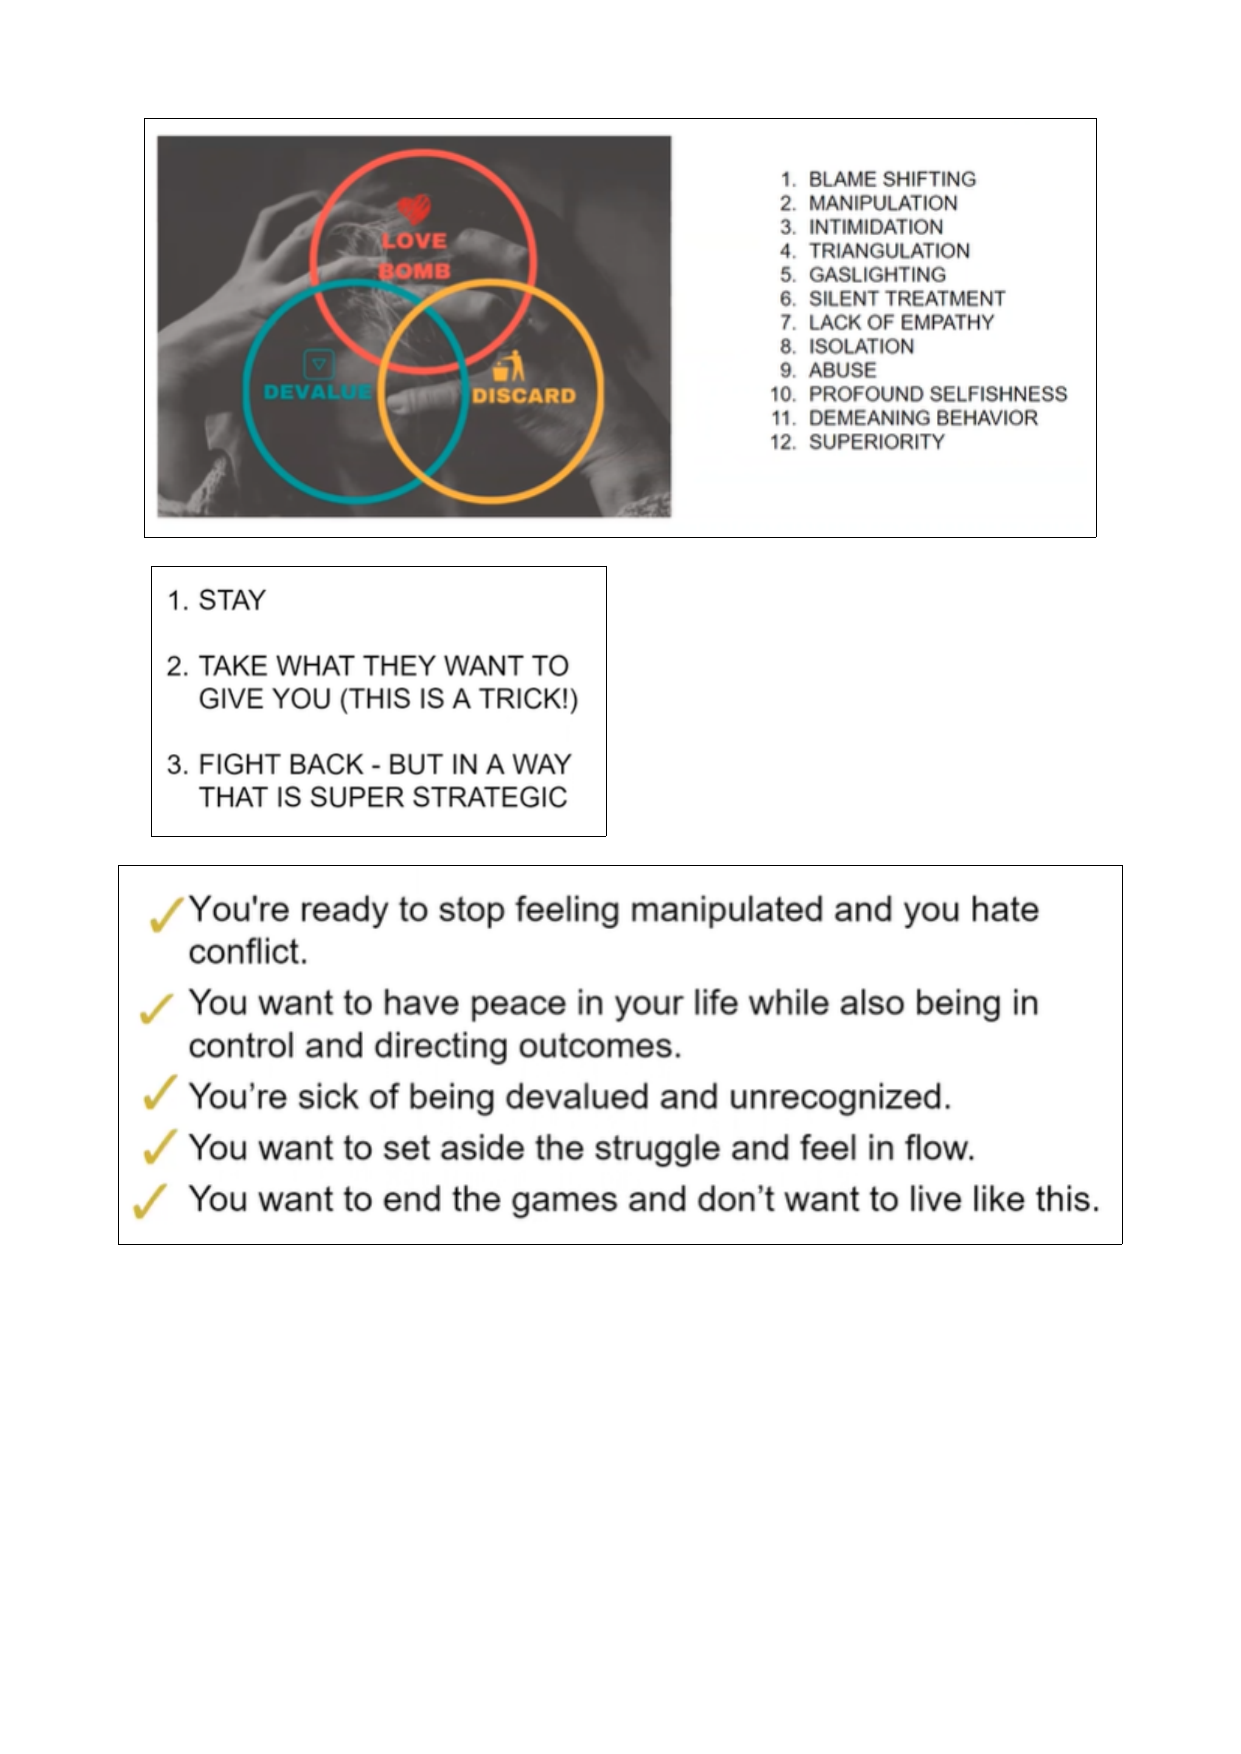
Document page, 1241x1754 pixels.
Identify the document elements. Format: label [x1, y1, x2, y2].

picture [154, 568, 603, 834]
picture [147, 121, 1093, 534]
picture [121, 868, 1119, 1241]
